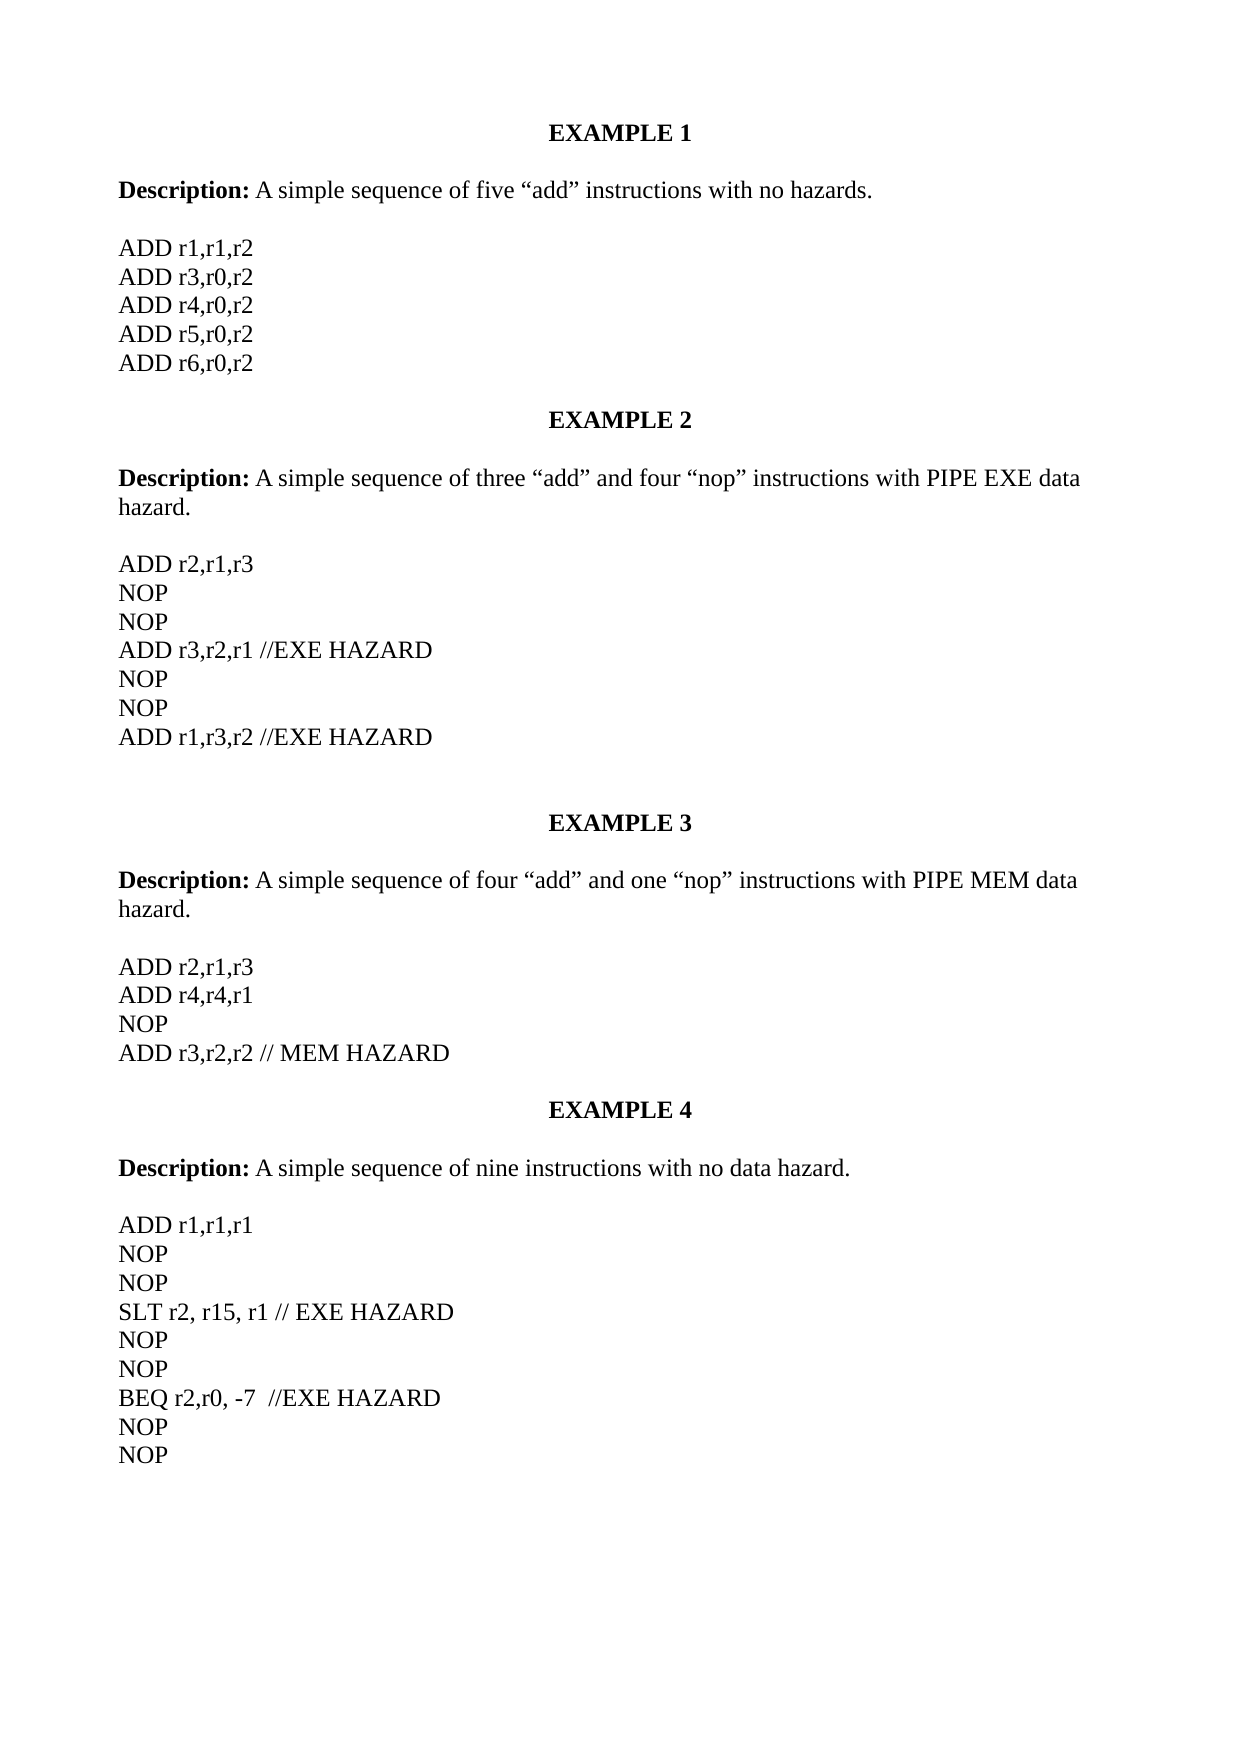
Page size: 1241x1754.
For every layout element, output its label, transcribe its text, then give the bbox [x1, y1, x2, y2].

text Description: A simple sequence of four “add” and one “nop” instructions with PIPE MEM data hazard. [118, 866, 1122, 923]
text ADD r1,r1,r2 [118, 233, 1122, 262]
text Description: A simple sequence of five “add” instructions with no hazards. [118, 176, 1122, 204]
text NOP [118, 1441, 1122, 1469]
text EXAMPLE 2 [118, 406, 1122, 434]
text ADD r3,r2,r1 //EXE HAZARD [118, 636, 1122, 664]
text Description: A simple sequence of three “add” and four “nop” instructions with PIPE EXE data hazard. [118, 463, 1122, 521]
text NOP [118, 607, 1122, 636]
text ADD r4,r0,r2 [118, 291, 1122, 319]
text NOP [118, 1009, 1122, 1038]
text ADD r2,r1,r3 [118, 952, 1122, 981]
text NOP [118, 1326, 1122, 1354]
text NOP [118, 693, 1122, 722]
text ADD r2,r1,r3 [118, 549, 1122, 578]
text ADD r1,r1,r1 [118, 1211, 1122, 1239]
text NOP [118, 664, 1122, 693]
text NOP [118, 1239, 1122, 1268]
text EXAMPLE 1 [118, 118, 1122, 147]
text EXAMPLE 4 [118, 1096, 1122, 1124]
text ADD r1,r3,r2 //EXE HAZARD [118, 722, 1122, 751]
text NOP [118, 1354, 1122, 1383]
text ADD r4,r4,r1 [118, 981, 1122, 1009]
text Description: A simple sequence of nine instructions with no data hazard. [118, 1153, 1122, 1182]
text SLT r2, r15, r1 // EXE HAZARD [118, 1297, 1122, 1326]
text ADD r3,r0,r2 [118, 262, 1122, 291]
text ADD r3,r2,r2 // MEM HAZARD [118, 1038, 1122, 1067]
text BEQ r2,r0, -7 //EXE HAZARD [118, 1383, 1122, 1412]
text NOP [118, 1412, 1122, 1441]
text ADD r5,r0,r2 [118, 319, 1122, 348]
text NOP [118, 1268, 1122, 1297]
text EXAMPLE 3 [118, 808, 1122, 837]
text NOP [118, 578, 1122, 607]
text ADD r6,r0,r2 [118, 348, 1122, 377]
